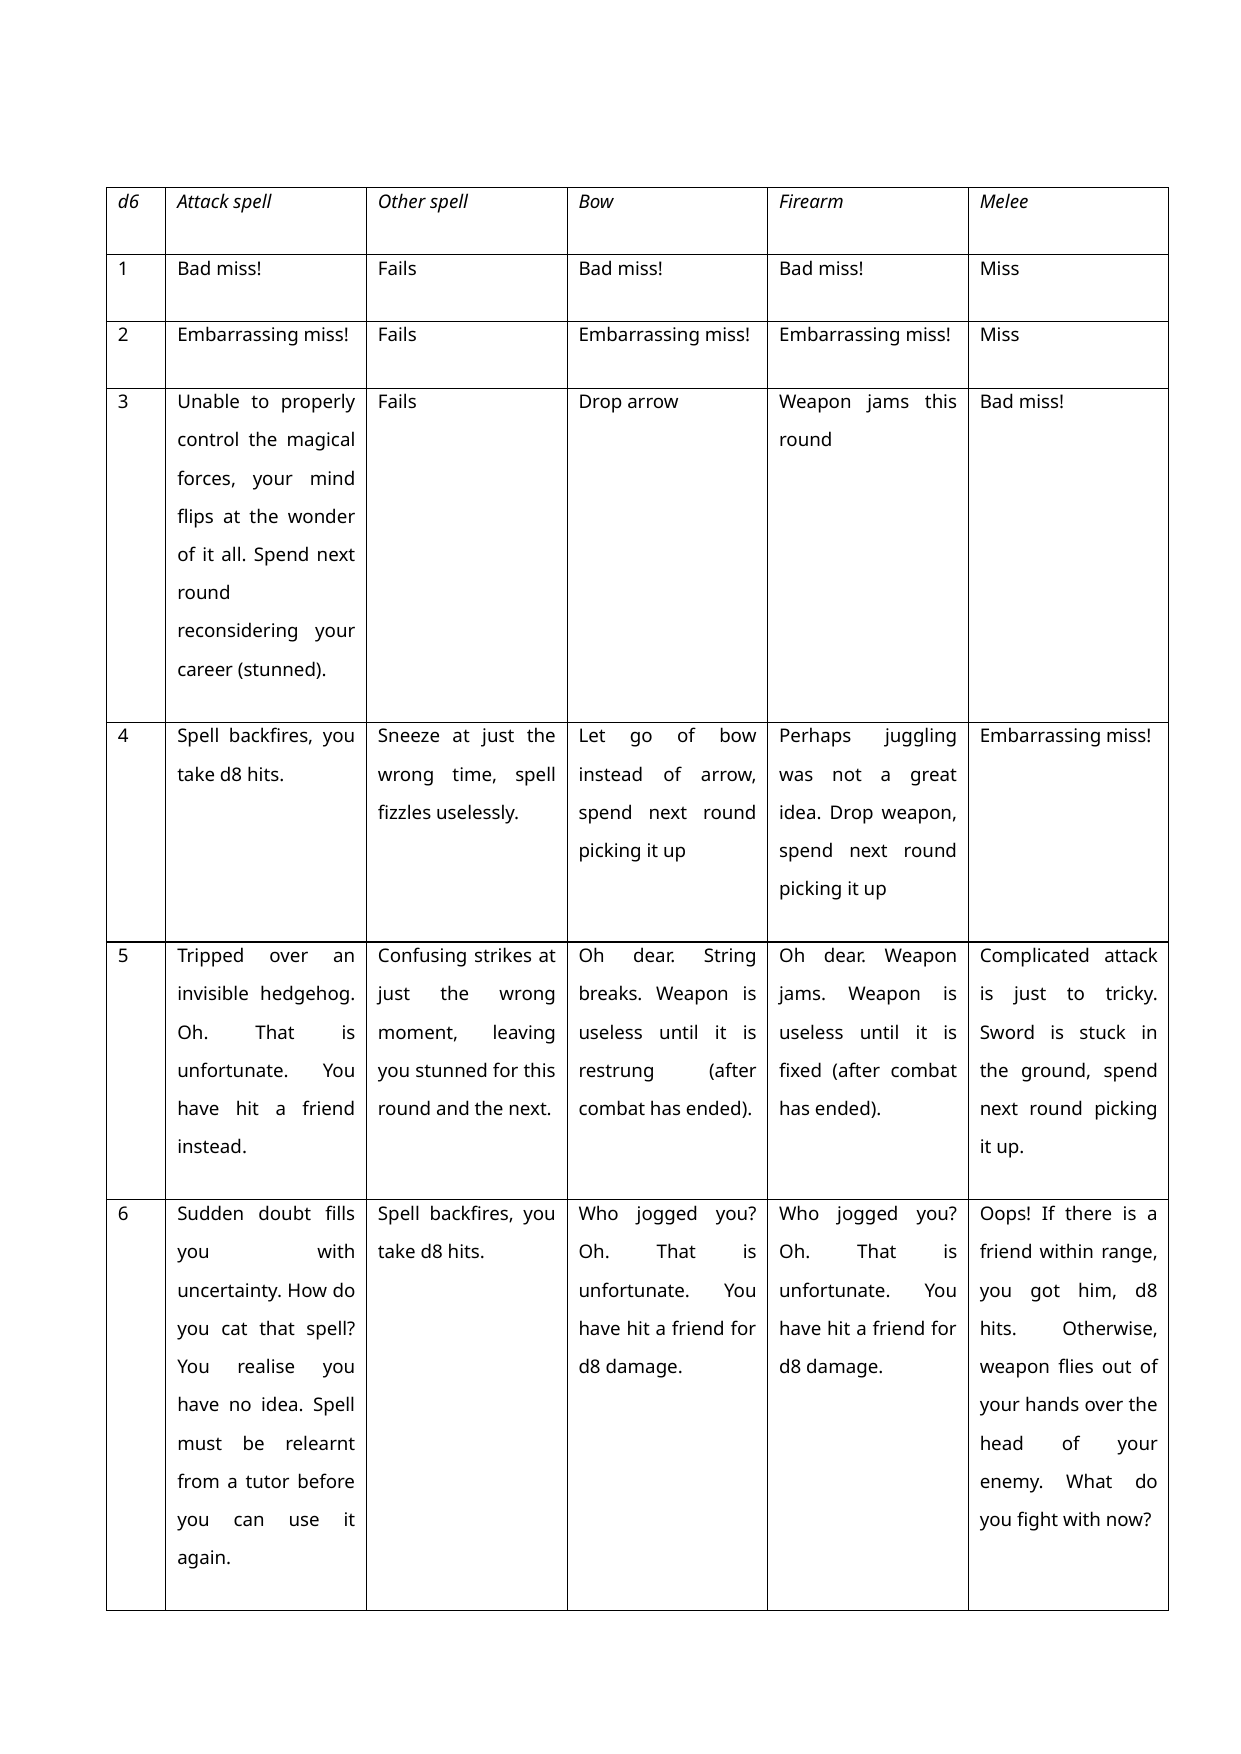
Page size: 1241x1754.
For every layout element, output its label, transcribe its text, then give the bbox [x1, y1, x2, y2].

table_cell 2 [107, 322, 165, 387]
table_cell Weapon jams this round [768, 389, 968, 722]
table_cell 6 [107, 1200, 165, 1610]
table_cell Bad miss! [969, 389, 1168, 722]
table_header Bow [568, 188, 767, 254]
table_header d6 [107, 188, 165, 254]
table_cell Miss [969, 322, 1168, 387]
table_cell Embarrassing miss! [568, 322, 767, 387]
table_cell Sudden doubt fills you with uncertainty. How do you cat that spell? You realise you have no idea. Spell must be relearnt from a tutor before you can use it again. [166, 1200, 366, 1610]
table_cell 4 [107, 723, 165, 941]
table_cell Who jogged you? Oh. That is unfortunate. You have hit a friend for d8 damage. [768, 1200, 968, 1610]
table_cell Confusing strikes at just the wrong moment, leaving you stunned for this round and the next. [367, 943, 567, 1199]
table_cell Bad miss! [768, 255, 968, 321]
table_cell Tripped over an invisible hedgehog. Oh. That is unfortunate. You have hit a friend instead. [166, 943, 366, 1199]
table_cell Fails [367, 322, 567, 387]
table_cell Fails [367, 389, 567, 722]
table_cell Oh dear. String breaks. Weapon is useless until it is restrung (after combat has ended). [568, 943, 767, 1199]
table_cell Bad miss! [568, 255, 767, 321]
table_cell Unable to properly control the magical forces, your mind flips at the wonder of it all. Spend next round reconsidering your career (stunned). [166, 389, 366, 722]
table_cell Spell backfires, you take d8 hits. [166, 723, 366, 941]
table_cell Who jogged you? Oh. That is unfortunate. You have hit a friend for d8 damage. [568, 1200, 767, 1610]
table_header Other spell [367, 188, 567, 254]
table_cell Let go of bow instead of arrow, spend next round picking it up [568, 723, 767, 941]
table_cell Oh dear. Weapon jams. Weapon is useless until it is fixed (after combat has ended). [768, 943, 968, 1199]
table_cell Miss [969, 255, 1168, 321]
table_cell 1 [107, 255, 165, 321]
table_cell Sneeze at just the wrong time, spell fizzles uselessly. [367, 723, 567, 941]
table_cell Embarrassing miss! [768, 322, 968, 387]
table_cell Drop arrow [568, 389, 767, 722]
table_cell Complicated attack is just to tricky. Sword is stuck in the ground, spend next round picking it up. [969, 943, 1168, 1199]
table_cell Spell backfires, you take d8 hits. [367, 1200, 567, 1610]
table_cell 3 [107, 389, 165, 722]
table_cell Embarrassing miss! [166, 322, 366, 387]
table_header Firearm [768, 188, 968, 254]
table_cell 5 [107, 943, 165, 1199]
table_cell Oops! If there is a friend within range, you got him, d8 hits. Otherwise, weapon flies out of your hands over the head of your enemy. What do you fight with now? [969, 1200, 1168, 1610]
table_cell Embarrassing miss! [969, 723, 1168, 941]
table_cell Perhaps juggling was not a great idea. Drop weapon, spend next round picking it up [768, 723, 968, 941]
table_header Melee [969, 188, 1168, 254]
table_header Attack spell [166, 188, 366, 254]
table_cell Fails [367, 255, 567, 321]
table_cell Bad miss! [166, 255, 366, 321]
